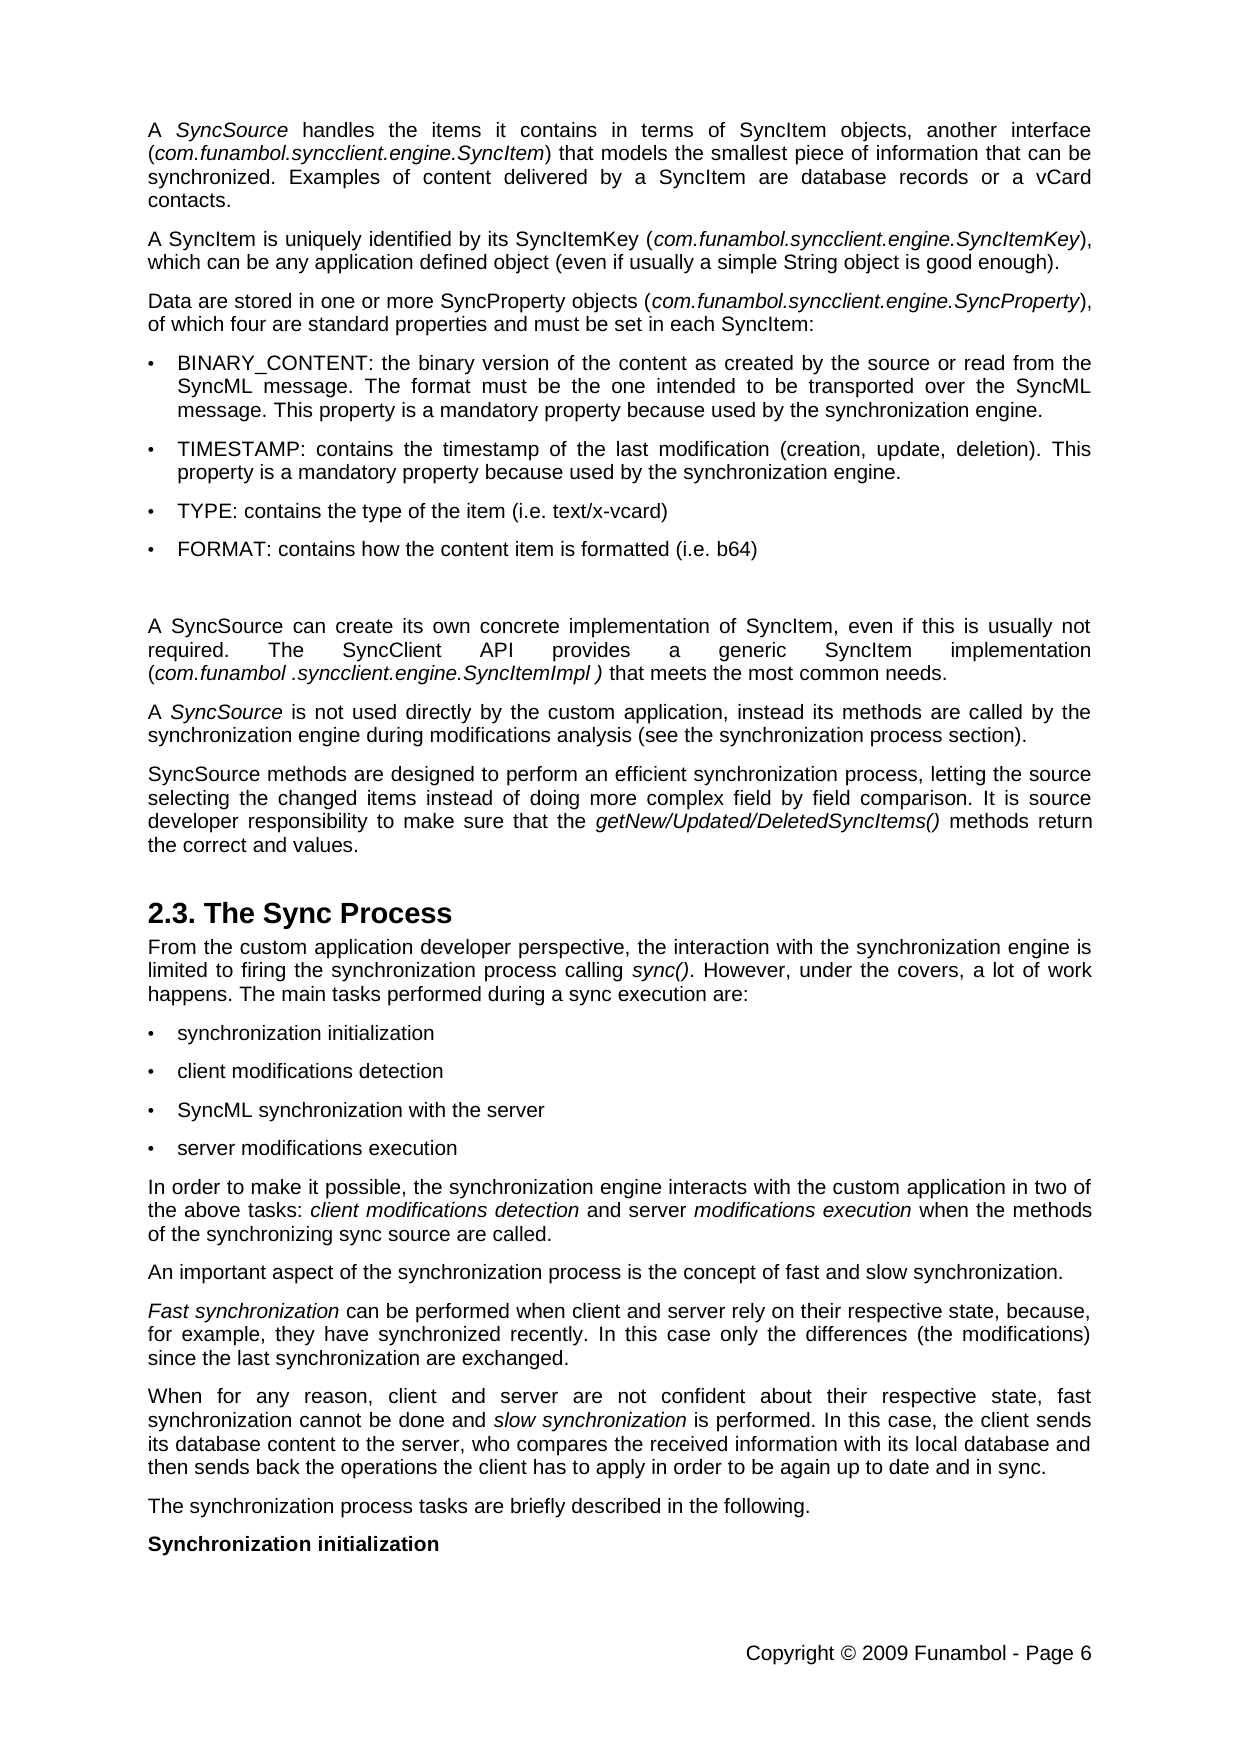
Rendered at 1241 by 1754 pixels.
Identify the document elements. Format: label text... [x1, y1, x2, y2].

text In order to make it possible, the synchronization engine interacts with the custom application in two of the above tasks: client modifications detection and server modifications execution when the methods of the synchronizing sync source are called. [148, 1175, 1093, 1246]
list TYPE: contains the type of the item (i.e. text/x-vcard) [148, 499, 1093, 523]
text Synchronization initialization [148, 1533, 1093, 1556]
text An important aspect of the synchronization process is the concept of fast and slow synchronization. [148, 1261, 1093, 1284]
list SyncML synchronization with the server [148, 1098, 1093, 1122]
list synchronization initialization [148, 1021, 1093, 1044]
list server modifications execution [148, 1137, 1093, 1160]
text A SyncSource can create its own concrete implementation of SyncItem, even if this is usually not required. The SyncClient API provides a generic SyncItem implementation (com.funambol .syncclient.engine.SyncItemImpl ) that meets the most common needs. [148, 615, 1093, 685]
subtitle The Sync Process [148, 897, 1093, 929]
list FORMAT: contains how the content item is formatted (i.e. b64) [148, 538, 1093, 561]
text Data are stored in one or more SyncProperty objects (com.funambol.syncclient.engine.SyncProperty), of which four are standard properties and must be set in each SyncItem: [148, 289, 1093, 336]
list client modifications detection [148, 1059, 1093, 1083]
text A SyncSource handles the items it contains in terms of SyncItem objects, another interface (com.funambol.syncclient.engine.SyncItem) that models the smallest piece of information that can be synchronized. Examples of content delivered by a SyncItem are database records or a vCard contacts. [148, 118, 1093, 212]
text A SyncSource is not used directly by the custom application, instead its methods are called by the synchronization engine during modifications analysis (see the synchronization process section). [148, 700, 1093, 747]
text Fast synchronization can be performed when client and server rely on their respective state, because, for example, they have synchronized recently. In this case only the differences (the modifications) since the last synchronization are exchanged. [148, 1299, 1093, 1370]
list BINARY_CONTENT: the binary version of the content as created by the source or read from the SyncML message. The format must be the one intended to be transported over the SyncML message. This property is a mandatory property because used by the synchronization engine. [148, 351, 1093, 422]
text A SyncItem is uniquely identified by its SyncItemKey (com.funambol.syncclient.engine.SyncItemKey), which can be any application defined object (even if usually a simple String object is good enough). [148, 227, 1093, 274]
list TIMESTAMP: contains the timestamp of the last modification (creation, update, deletion). This property is a mandatory property because used by the synchronization engine. [148, 437, 1093, 484]
text SyncSource methods are designed to perform an efficient synchronization process, letting the source selecting the changed items instead of doing more complex field by field comparison. It is source developer responsibility to make sure that the getNew/Updated/DeletedSyncItems() methods return the correct and values. [148, 762, 1093, 857]
text From the custom application developer perspective, the interaction with the synchronization engine is limited to firing the synchronization process calling sync(). However, under the covers, a lot of work happens. The main tasks performed during a sync execution are: [148, 935, 1093, 1006]
text When for any reason, client and server are not confident about their respective state, fast synchronization cannot be done and slow synchronization is performed. In this case, the client sends its database content to the server, who compares the received information with its local database and then sends back the operations the client has to apply in order to be again up to date and in sync. [148, 1385, 1093, 1479]
text The synchronization process tasks are briefly described in the following. [148, 1494, 1093, 1518]
